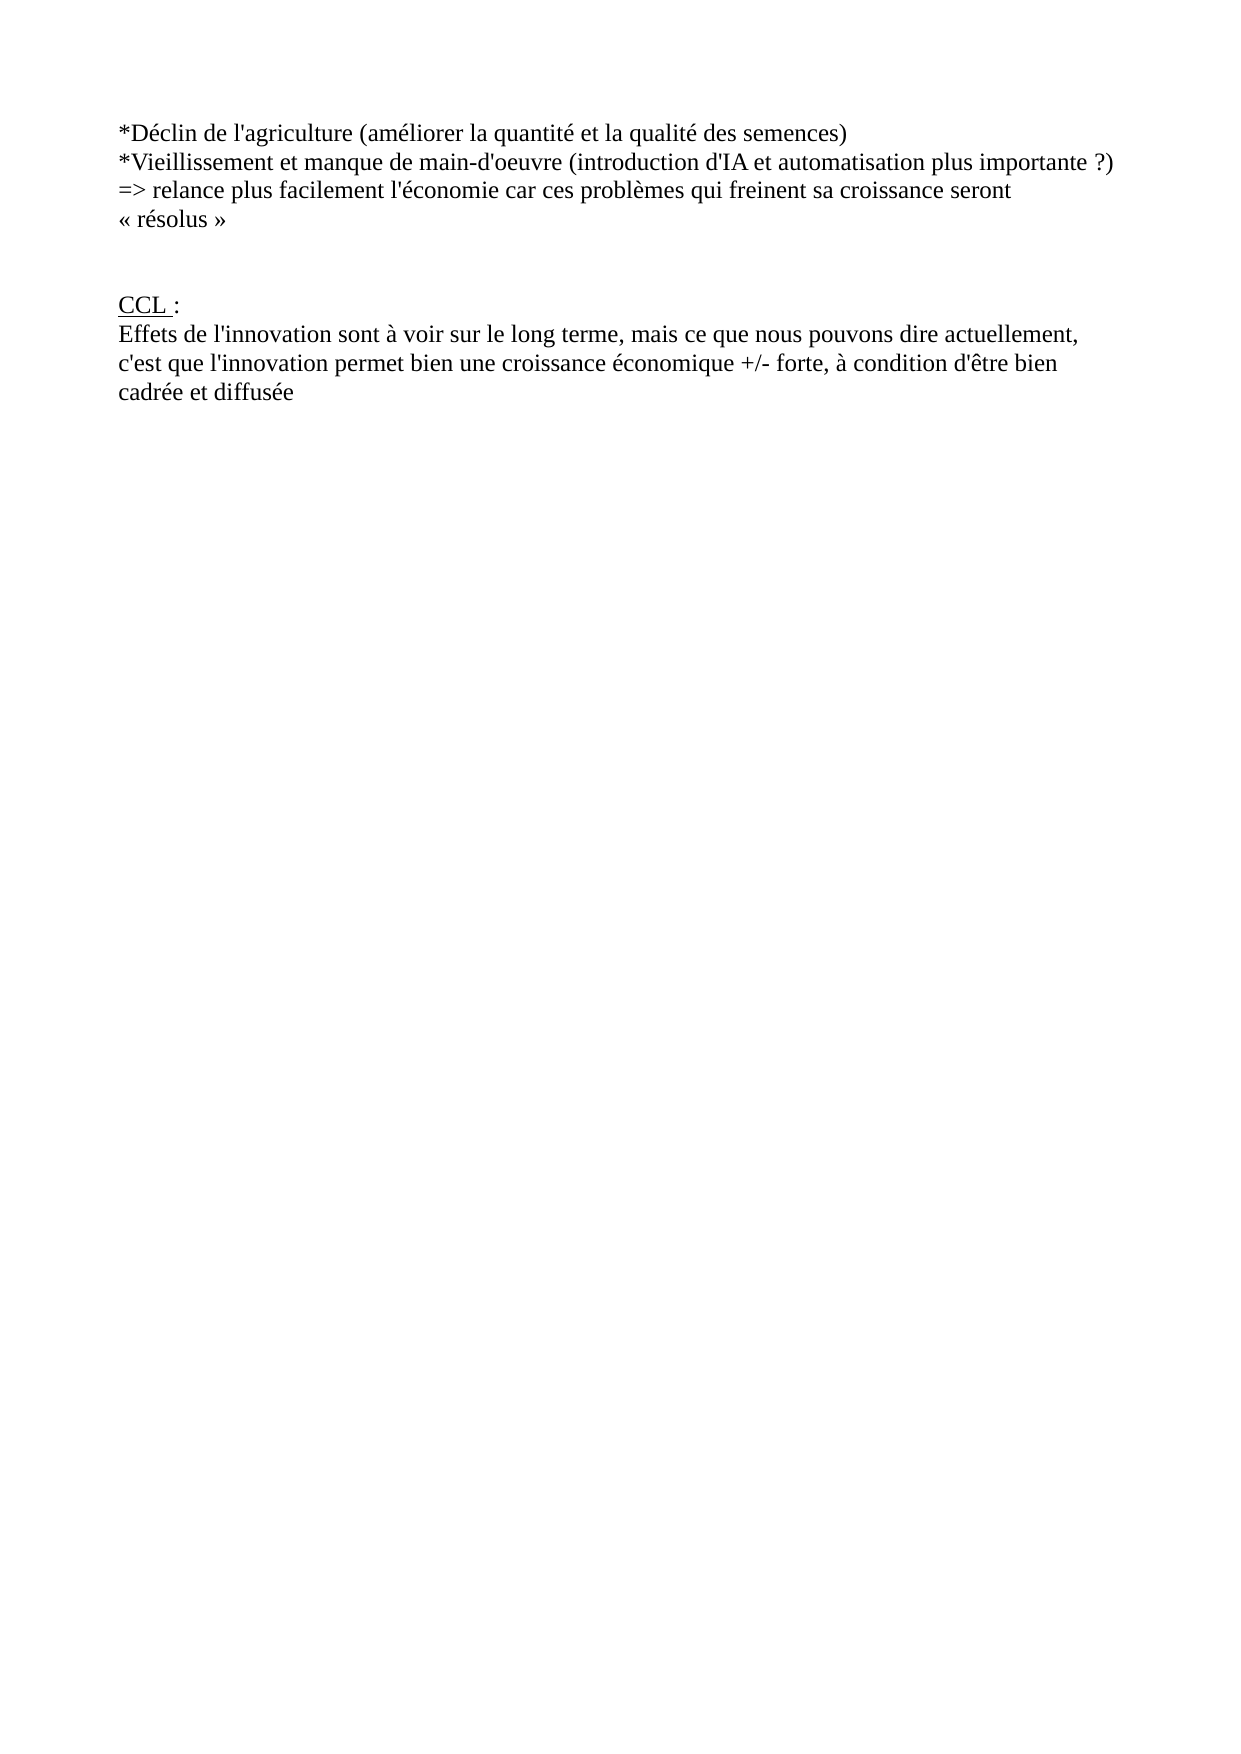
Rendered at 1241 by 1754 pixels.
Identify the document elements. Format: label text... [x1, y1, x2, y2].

text Effets de l'innovation sont à voir sur le long terme, mais ce que nous pouvons dire actuellement, c'est que l'innovation permet bien une croissance économique +/- forte, à condition d'être bien cadrée et diffusée [118, 319, 1122, 406]
text *Déclin de l'agriculture (améliorer la quantité et la qualité des semences) [118, 118, 1122, 147]
text CCL : [118, 291, 1122, 319]
text *Vieillissement et manque de main-d'oeuvre (introduction d'IA et automatisation plus importante ?) [118, 147, 1122, 176]
text => relance plus facilement l'économie car ces problèmes qui freinent sa croissance seront « résolus » [118, 176, 1122, 233]
